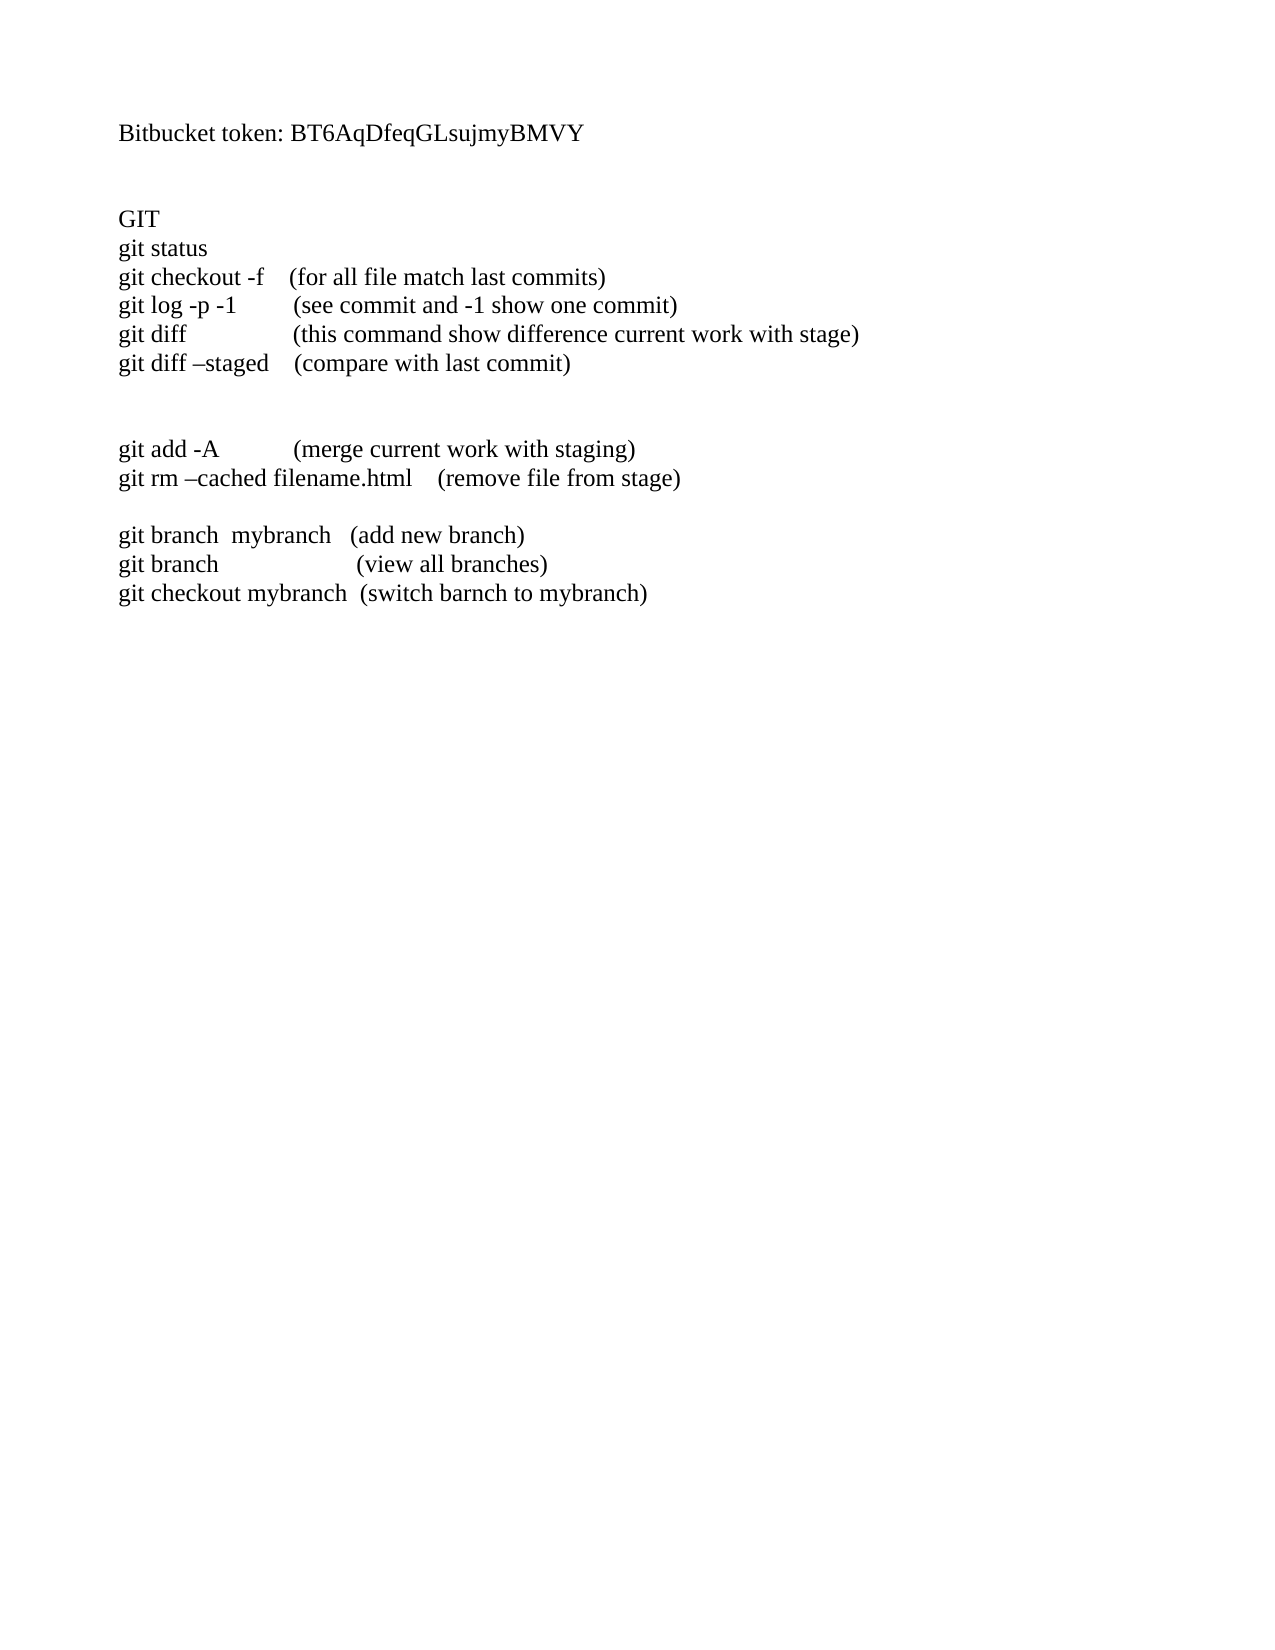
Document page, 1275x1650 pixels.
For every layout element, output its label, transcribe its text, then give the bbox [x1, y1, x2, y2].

text git checkout mybranch (switch barnch to mybranch) [118, 578, 1157, 607]
text git diff –staged (compare with last commit) [118, 348, 1157, 377]
text git log -p -1 (see commit and -1 show one commit) [118, 291, 1157, 319]
text git branch mybranch (add new branch) [118, 521, 1157, 549]
text git add -A (merge current work with staging) [118, 434, 1157, 463]
text git branch (view all branches) [118, 549, 1157, 578]
text GIT [118, 204, 1157, 233]
text git status [118, 233, 1157, 262]
text Bitbucket token: BT6AqDfeqGLsujmyBMVY [118, 118, 1157, 147]
text git checkout -f (for all file match last commits) [118, 262, 1157, 291]
text git diff (this command show difference current work with stage) [118, 319, 1157, 348]
text git rm –cached filename.html (remove file from stage) [118, 463, 1157, 492]
